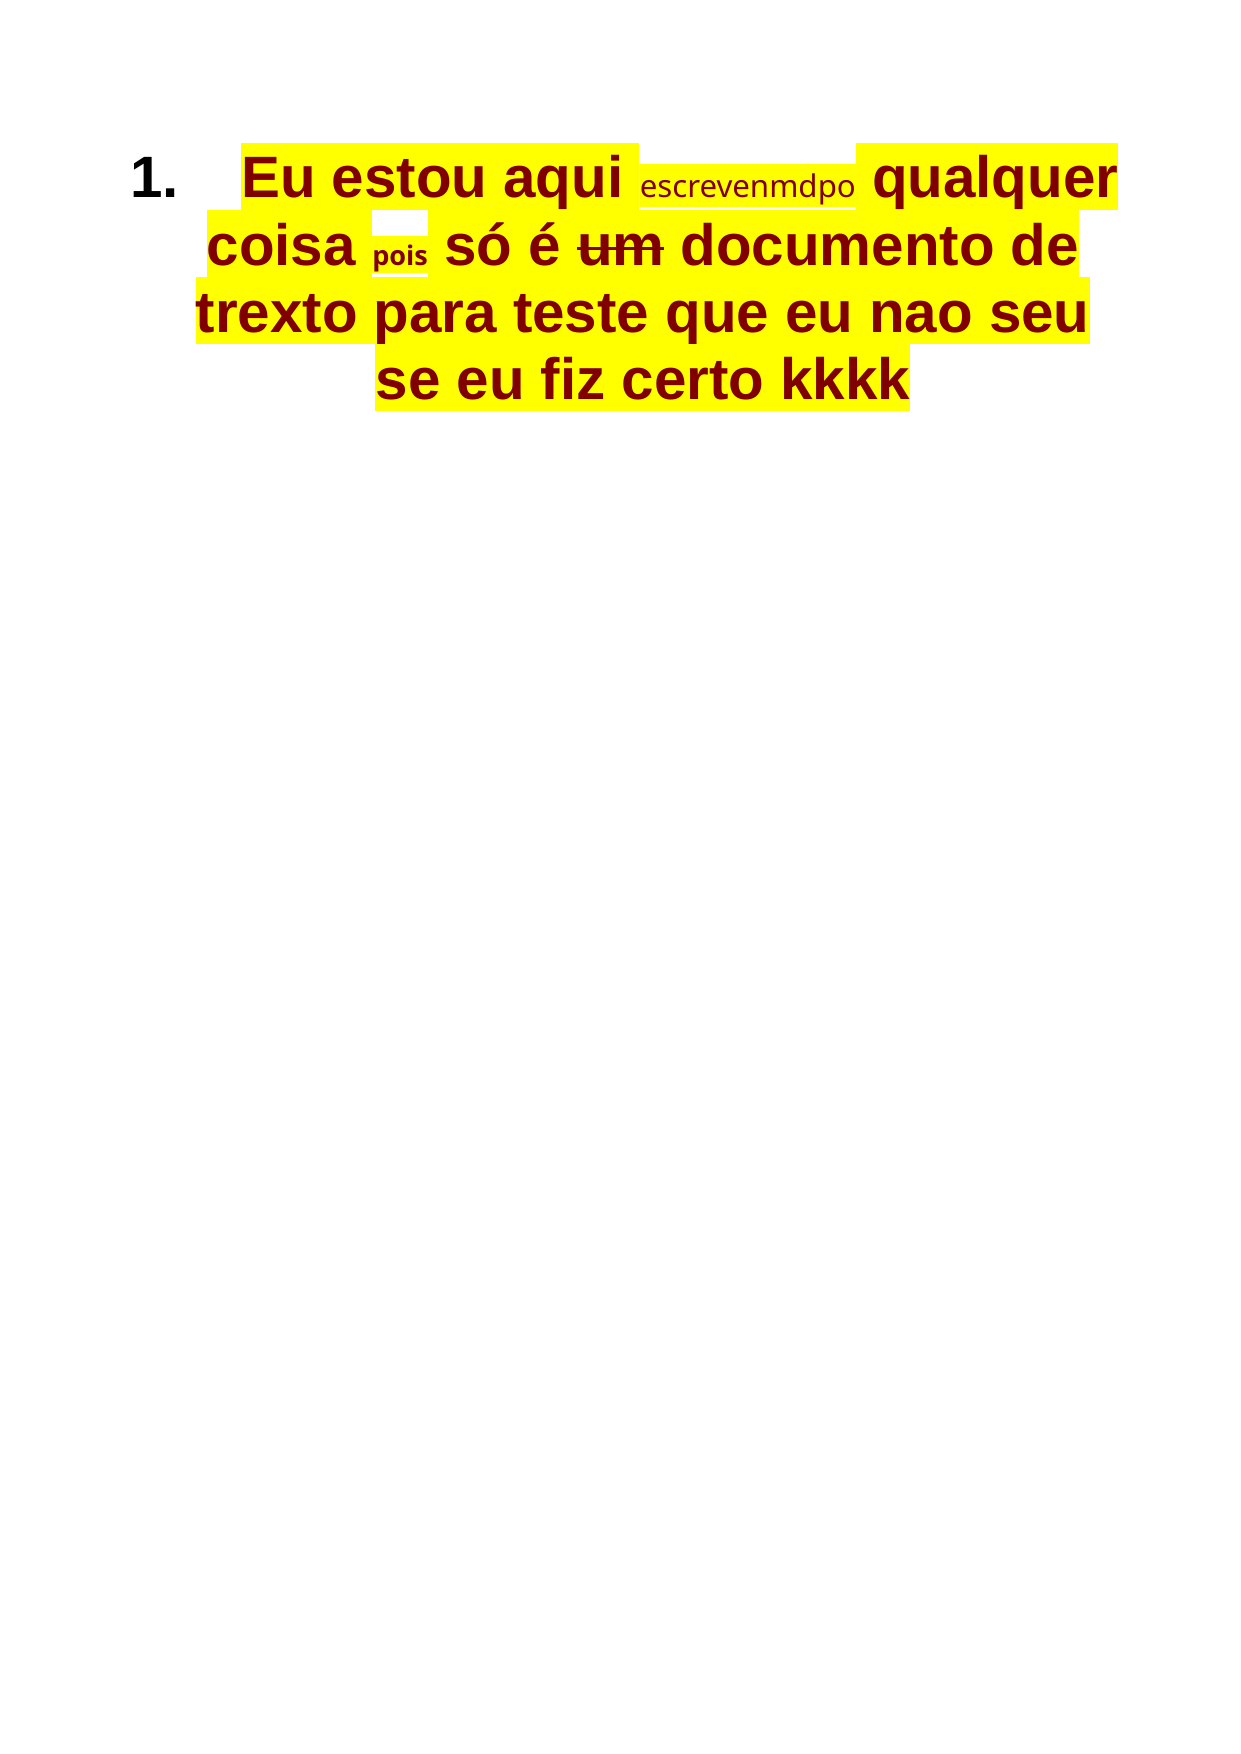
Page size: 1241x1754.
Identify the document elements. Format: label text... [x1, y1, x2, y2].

title Eu estou aqui escrevenmdpo qualquer coisa pois só é um documento de trexto para teste que eu nao seu se eu fiz certo kkkk [126, 143, 1122, 411]
